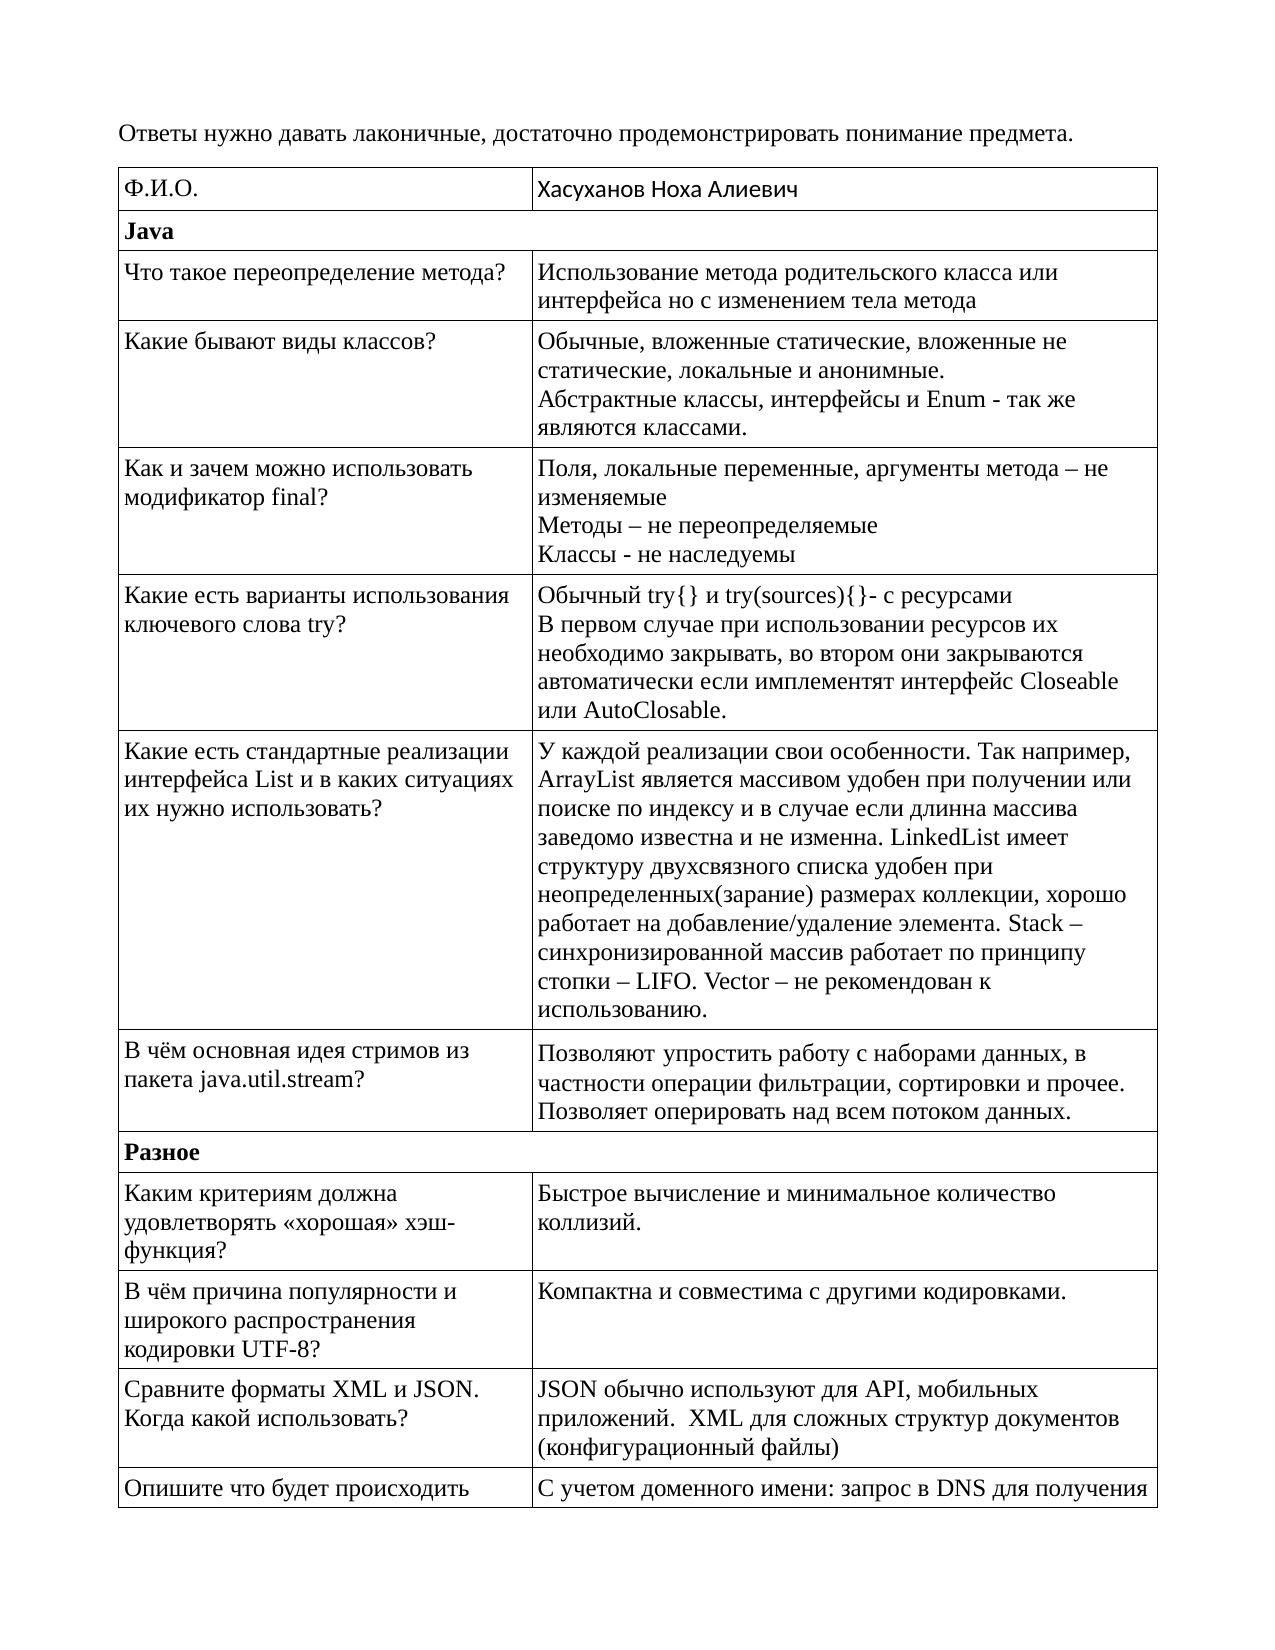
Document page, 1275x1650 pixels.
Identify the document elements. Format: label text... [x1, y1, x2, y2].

table_cell Опишите что будет происходить [119, 1468, 532, 1507]
table_cell Какие бывают виды классов? [119, 321, 532, 447]
table_cell Сравните форматы XML и JSON. Когда какой использовать? [119, 1369, 532, 1466]
table_cell Каким критериям должна удовлетворять «хорошая» хэш-функция? [119, 1173, 532, 1270]
table_cell Java [119, 211, 1157, 250]
table_cell Разное [119, 1132, 1157, 1172]
table_cell Что такое переопределение метода? [119, 251, 532, 320]
table_cell В чём причина популярности и широкого распространения кодировки UTF-8? [119, 1271, 532, 1368]
table_cell Позволяют упростить работу с наборами данных, в частности операции фильтрации, сортировки и прочее. Позволяет оперировать над всем потоком данных. [533, 1030, 1157, 1131]
table_cell Поля, локальные переменные, аргументы метода – не изменяемые Методы – не переопределяемые Классы - не наследуемы [533, 448, 1157, 574]
table_cell JSON обычно используют для API, мобильных приложений. XML для сложных структур документов (конфигурационный файлы) [533, 1369, 1157, 1466]
table_cell Обычные, вложенные статические, вложенные не статические, локальные и анонимные. Абстрактные классы, интерфейсы и Enum - так же являются классами. [533, 321, 1157, 447]
table_cell Использование метода родительского класса или интерфейса но с изменением тела метода [533, 251, 1157, 320]
table_header Ф.И.О. [119, 168, 532, 210]
table_cell С учетом доменного имени: запрос в DNS для получения [533, 1468, 1157, 1507]
table_cell Компактна и совместима с другими кодировками. [533, 1271, 1157, 1368]
table_cell Обычный try{} и try(sources){}- с ресурсами В первом случае при использовании ресурсов их необходимо закрывать, во втором они закрываются автоматически если имплементят интерфейс Closeable или AutoClosable. [533, 575, 1157, 729]
text Ответы нужно давать лаконичные, достаточно продемонстрировать понимание предмета. [118, 118, 1157, 147]
table_cell У каждой реализации свои особенности. Так например, ArrayList является массивом удобен при получении или поиске по индексу и в случае если длинна массива заведомо известна и не изменна. LinkedList имеет структуру двухсвязного списка удобен при неопределенных(зарание) размерах коллекции, хорошо работает на добавление/удаление элемента. Stack – синхронизированной массив работает по принципу стопки – LIFO. Vector – не рекомендован к использованию. [533, 731, 1157, 1029]
table_cell Какие есть стандартные реализации интерфейса List и в каких ситуациях их нужно использовать? [119, 731, 532, 1029]
table_header Хасуханов Ноха Алиевич [533, 168, 1157, 210]
table_cell Как и зачем можно использовать модификатор final? [119, 448, 532, 574]
table_cell Какие есть варианты использования ключевого слова try? [119, 575, 532, 729]
table_cell Быстрое вычисление и минимальное количество коллизий. [533, 1173, 1157, 1270]
table_cell В чём основная идея стримов из пакета java.util.stream? [119, 1030, 532, 1131]
